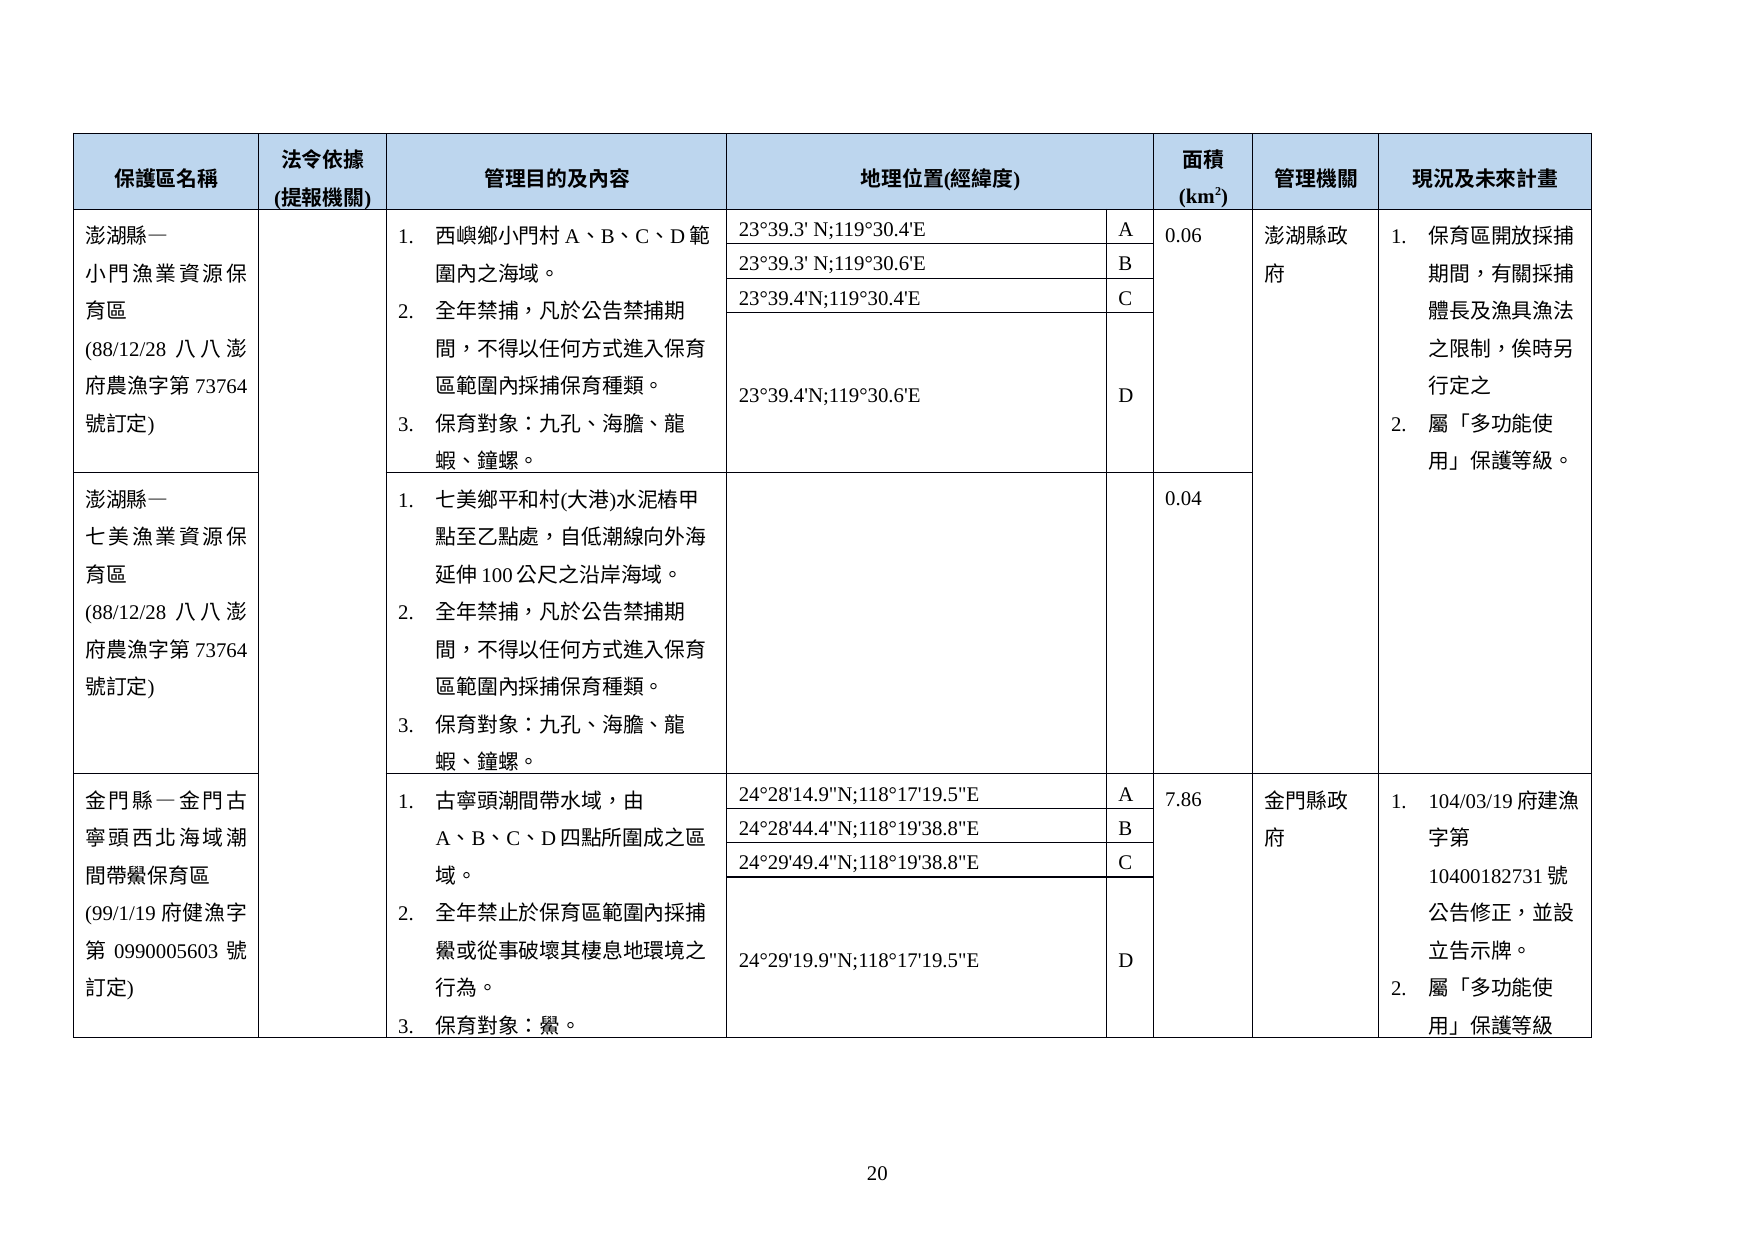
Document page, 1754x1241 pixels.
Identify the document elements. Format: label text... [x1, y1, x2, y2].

table_header 法令依據 (提報機關) [259, 134, 386, 209]
table_cell C [1107, 843, 1153, 876]
table_cell 0.04 [1154, 473, 1252, 773]
table_header 現況及未來計畫 [1379, 134, 1591, 209]
table_cell 0.06 [1154, 210, 1252, 472]
table_cell A [1107, 210, 1153, 243]
table_header 管理目的及內容 [387, 134, 726, 209]
table_cell [259, 210, 386, 1037]
table_cell D [1107, 313, 1153, 472]
table_cell 保育區開放採捕期間，有關採捕體長及漁具漁法之限制，俟時另行定之 屬「多功能使用」保護等級。 [1379, 210, 1591, 773]
table_header 地理位置(經緯度) [727, 134, 1153, 209]
table_cell 澎湖縣— 小門漁業資源保育區 (88/12/28八八澎府農漁字第73764號訂定) [74, 210, 258, 472]
table_cell [1107, 473, 1153, 773]
table_cell B [1107, 809, 1153, 842]
table_cell [727, 473, 1106, 773]
table_cell 澎湖縣— 七美漁業資源保育區 (88/12/28八八澎府農漁字第73764號訂定) [74, 473, 258, 773]
table_cell 金門縣—金門古寧頭西北海域潮間帶鱟保育區 (99/1/19府健漁字第0990005603號訂定) [74, 774, 258, 1037]
table_cell 104/03/19府建漁字第10400182731號公告修正，並設立告示牌。 屬「多功能使用」保護等級 [1379, 774, 1591, 1037]
table_cell 西嶼鄉小門村A、B、C、D範圍內之海域。 全年禁捕，凡於公告禁捕期間，不得以任何方式進入保育區範圍內採捕保育種類。 保育對象：九孔、海膽、龍蝦、鐘螺。 [387, 210, 726, 472]
table_cell 23°39.4'N;119°30.6'E [727, 313, 1106, 472]
table_cell 24°29'19.9"N;118°17'19.5"E [727, 878, 1106, 1037]
table_cell A [1107, 774, 1153, 808]
table_cell C [1107, 279, 1153, 312]
table_cell 澎湖縣政府 [1253, 210, 1378, 773]
table_cell D [1107, 878, 1153, 1037]
table_header 管理機關 [1253, 134, 1378, 209]
table_cell 金門縣政府 [1253, 774, 1378, 1037]
table_cell 24°28'14.9"N;118°17'19.5"E [727, 774, 1106, 808]
table_cell 24°29'49.4"N;118°19'38.8"E [727, 843, 1106, 876]
table_cell 古寧頭潮間帶水域，由A、B、C、D四點所圍成之區域。 全年禁止於保育區範圍內採捕鱟或從事破壞其棲息地環境之行為。 保育對象：鱟。 [387, 774, 726, 1037]
table_header 保護區名稱 [74, 134, 258, 209]
table_cell 23°39.3' N;119°30.6'E [727, 244, 1106, 277]
table_cell 24°28'44.4"N;118°19'38.8"E [727, 809, 1106, 842]
table_cell 7.86 [1154, 774, 1252, 1037]
table_header 面積(km2) [1154, 134, 1252, 209]
table_cell 23°39.3' N;119°30.4'E [727, 210, 1106, 243]
table_cell 七美鄉平和村(大港)水泥樁甲點至乙點處，自低潮線向外海延伸100公尺之沿岸海域。 全年禁捕，凡於公告禁捕期間，不得以任何方式進入保育區範圍內採捕保育種類。 保育對象：九孔、海膽、龍蝦、鐘螺。 [387, 473, 726, 773]
table_cell 23°39.4'N;119°30.4'E [727, 279, 1106, 312]
table_cell B [1107, 244, 1153, 277]
